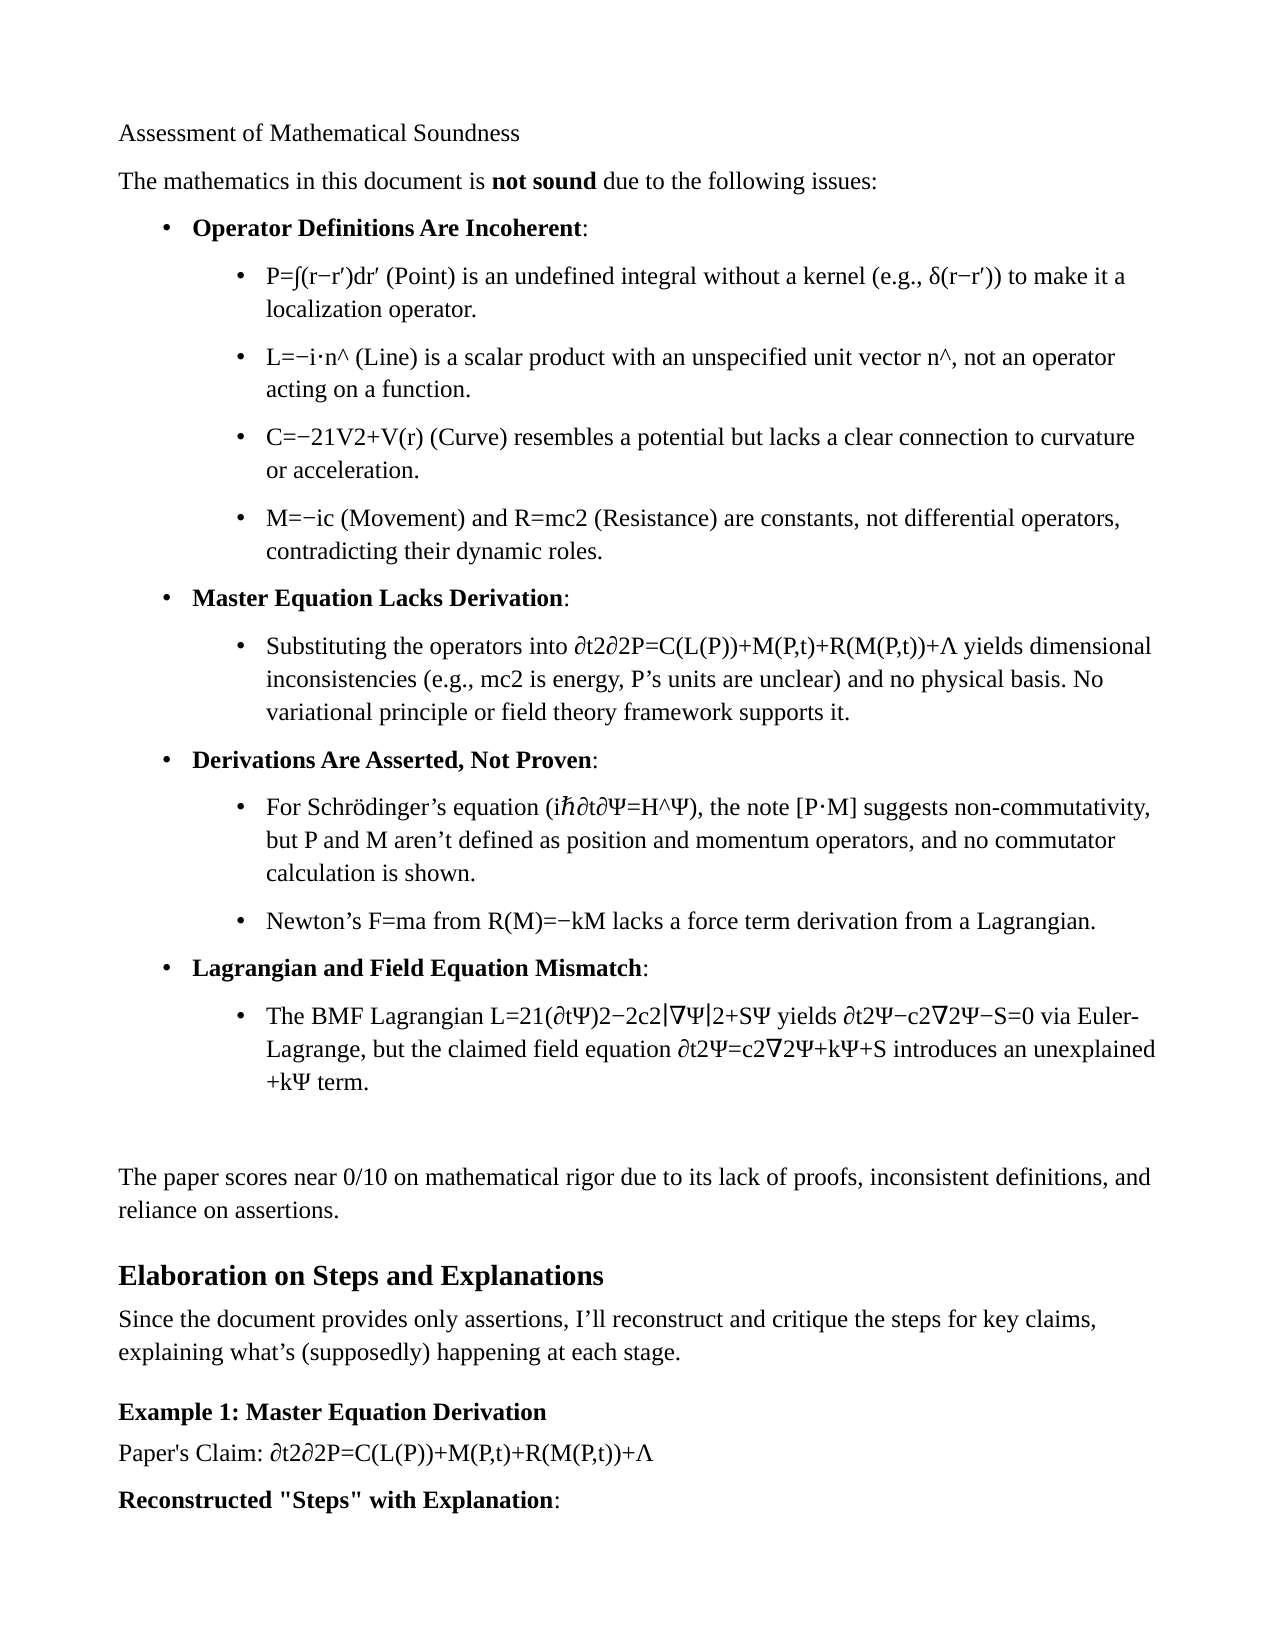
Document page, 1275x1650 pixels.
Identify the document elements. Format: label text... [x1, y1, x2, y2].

text Reconstructed "Steps" with Explanation: [118, 1486, 1157, 1514]
list Substituting the operators into ∂t2∂2P​=C(L(P))+M(P,t)+R(M(P,t))+Λ yields dimensional inconsistencies (e.g., mc2 is energy, P’s units are unclear) and no physical basis. No variational principle or field theory framework supports it. [236, 631, 1157, 726]
list Lagrangian and Field Equation Mismatch: [162, 953, 1157, 982]
list L=−i⋅n^ (Line) is a scalar product with an unspecified unit vector n^, not an operator acting on a function. [236, 342, 1157, 403]
text The paper scores near 0/10 on mathematical rigor due to its lack of proofs, inconsistent definitions, and reliance on assertions. [118, 1162, 1157, 1224]
text Since the document provides only assertions, I’ll reconstruct and critique the steps for key claims, explaining what’s (supposedly) happening at each stage. [118, 1304, 1157, 1365]
list Operator Definitions Are Incoherent: [162, 213, 1157, 242]
text The mathematics in this document is not sound due to the following issues: [118, 166, 1157, 194]
list For Schrödinger’s equation (iℏ∂t∂Ψ​=H^Ψ), the note [P⋅M] suggests non-commutativity, but P and M aren’t defined as position and momentum operators, and no commutator calculation is shown. [236, 792, 1157, 887]
list M=−ic (Movement) and R=mc2 (Resistance) are constants, not differential operators, contradicting their dynamic roles. [236, 503, 1157, 564]
text Assessment of Mathematical Soundness [118, 118, 1157, 147]
list The BMF Lagrangian L=21​(∂t​Ψ)2−2c2​∣∇Ψ∣2+SΨ yields ∂t2​Ψ−c2∇2Ψ−S=0 via Euler-Lagrange, but the claimed field equation ∂t2​Ψ=c2∇2Ψ+kΨ+S introduces an unexplained +kΨ term. [236, 1001, 1157, 1096]
subtitle Elaboration on Steps and Explanations [118, 1258, 1157, 1291]
subtitle Example 1: Master Equation Derivation [118, 1397, 1157, 1426]
list C=−21​V2+V(r) (Curve) resembles a potential but lacks a clear connection to curvature or acceleration. [236, 422, 1157, 484]
text Paper's Claim: ∂t2∂2P​=C(L(P))+M(P,t)+R(M(P,t))+Λ [118, 1438, 1157, 1467]
list Newton’s F=ma from R(M)=−kM lacks a force term derivation from a Lagrangian. [236, 906, 1157, 935]
list Master Equation Lacks Derivation: [162, 583, 1157, 612]
list Derivations Are Asserted, Not Proven: [162, 745, 1157, 773]
list P=∫(r−r′)dr′ (Point) is an undefined integral without a kernel (e.g., δ(r−r′)) to make it a localization operator. [236, 261, 1157, 323]
